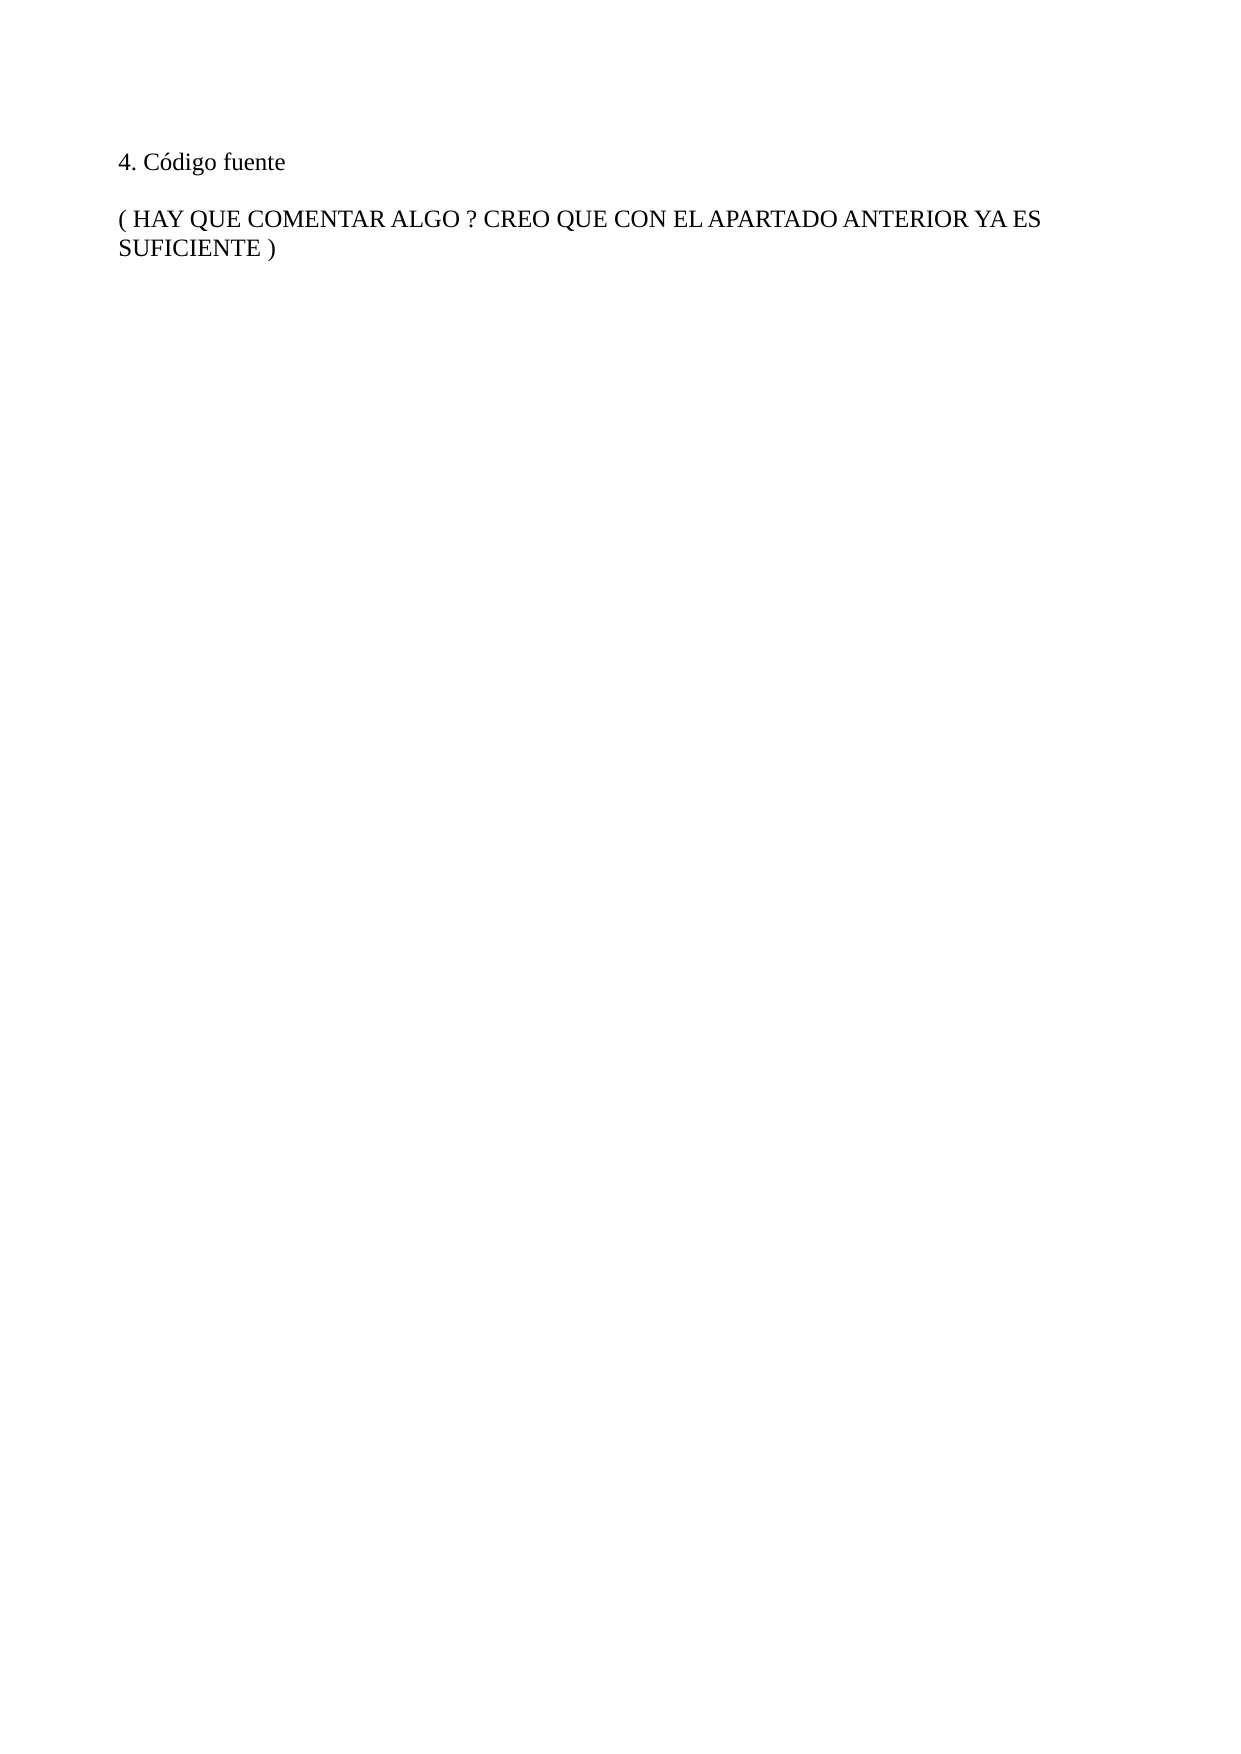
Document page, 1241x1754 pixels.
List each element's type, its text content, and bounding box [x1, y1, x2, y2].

text 4. Código fuente [118, 147, 1122, 176]
text ( HAY QUE COMENTAR ALGO ? CREO QUE CON EL APARTADO ANTERIOR YA ES SUFICIENTE ) [118, 204, 1122, 262]
